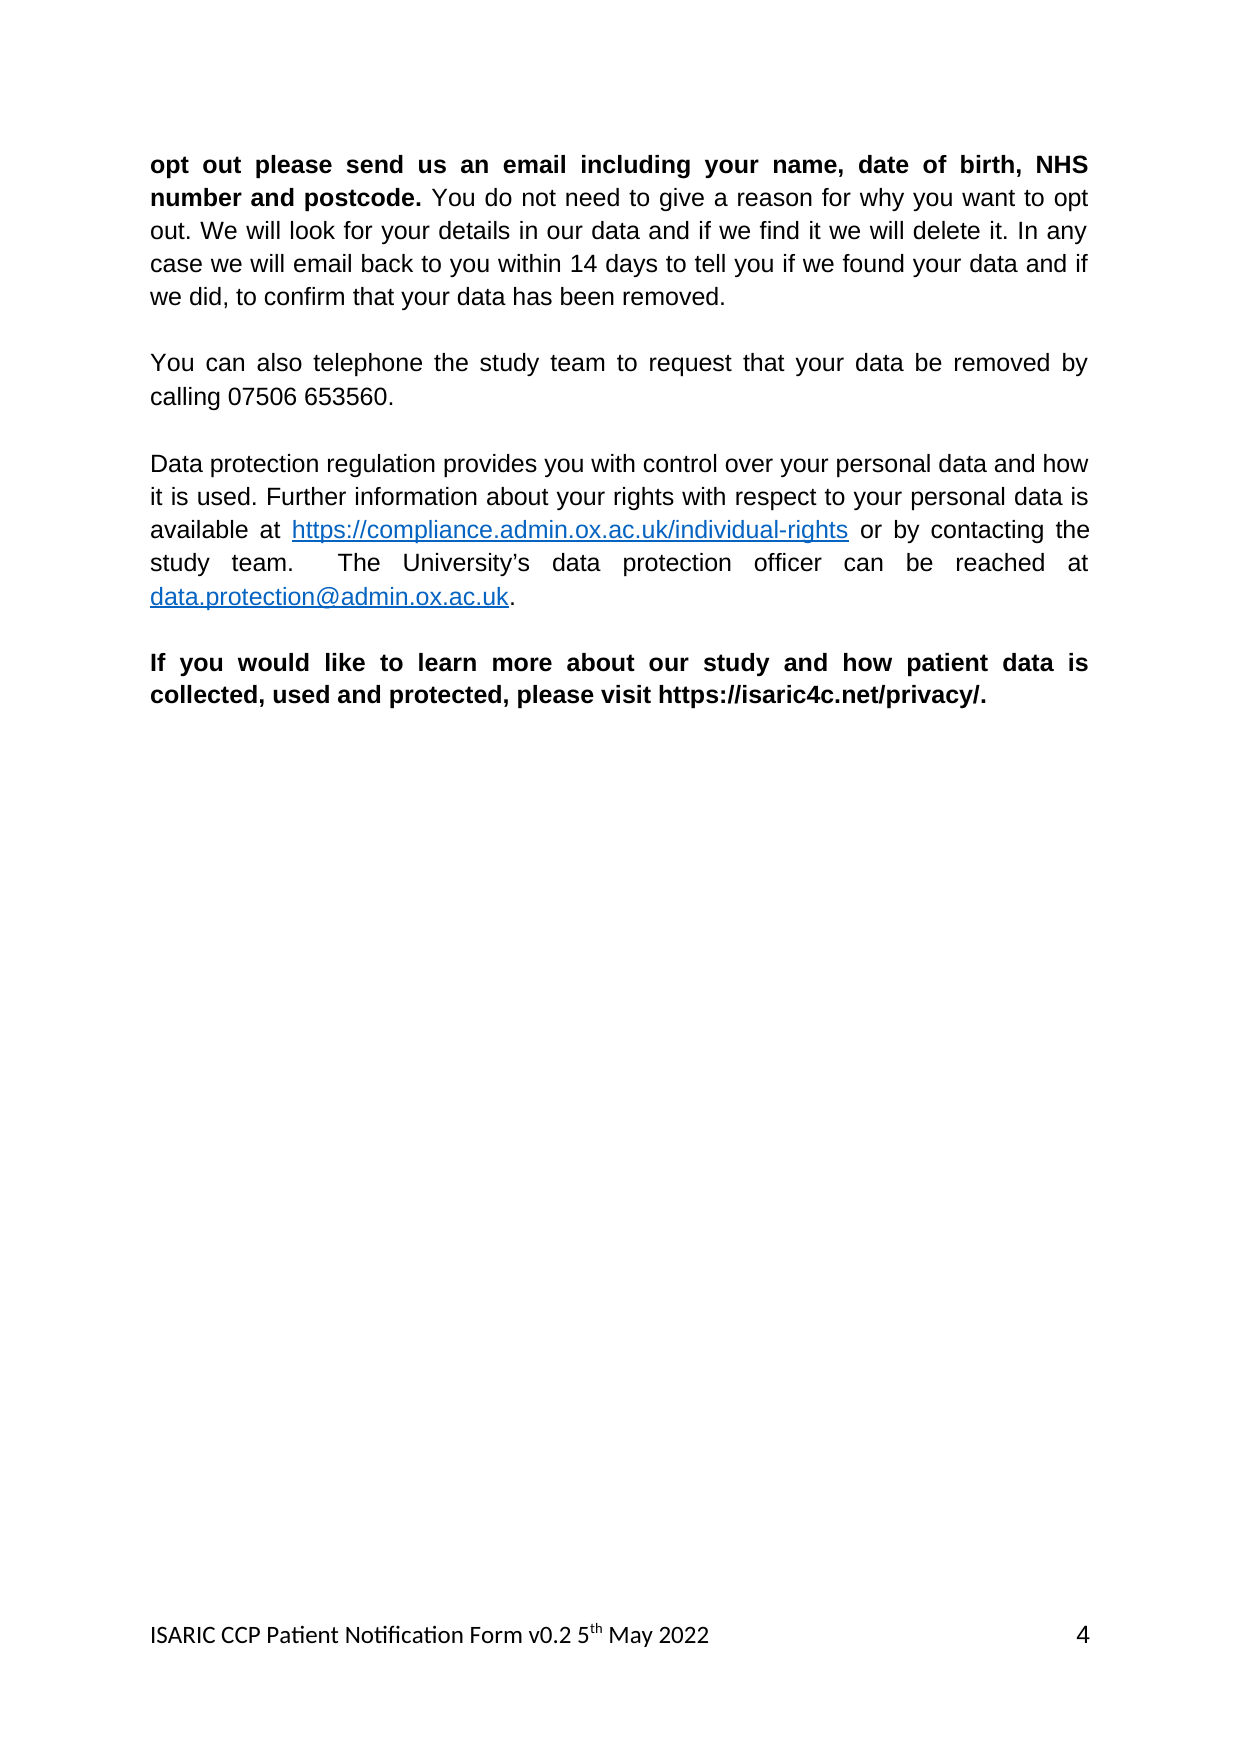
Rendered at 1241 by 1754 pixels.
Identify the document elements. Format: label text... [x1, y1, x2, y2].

text You can also telephone the study team to request that your data be removed by calling 07506 653560‬.‬ [150, 348, 1090, 412]
text If you would like to learn more about our study and how patient data is collected, used and protected, please visit https://isaric4c.net/privacy/. [150, 647, 1090, 709]
text Data protection regulation provides you with control over your personal data and how it is used. Further information about your rights with respect to your personal data is available at https://compliance.admin.ox.ac.uk/individual-rights or by contacting the study team. The University’s data protection officer can be reached at data.protection@admin.ox.ac.uk. [150, 449, 1090, 610]
text opt out please send us an email including your name, date of birth, NHS number and postcode. You do not need to give a reason for why you want to opt out. We will look for your details in our data and if we find it we will delete it. In any case we will email back to you within 14 days to tell you if we found your data and if we did, to confirm that your data has been removed. [150, 150, 1090, 311]
